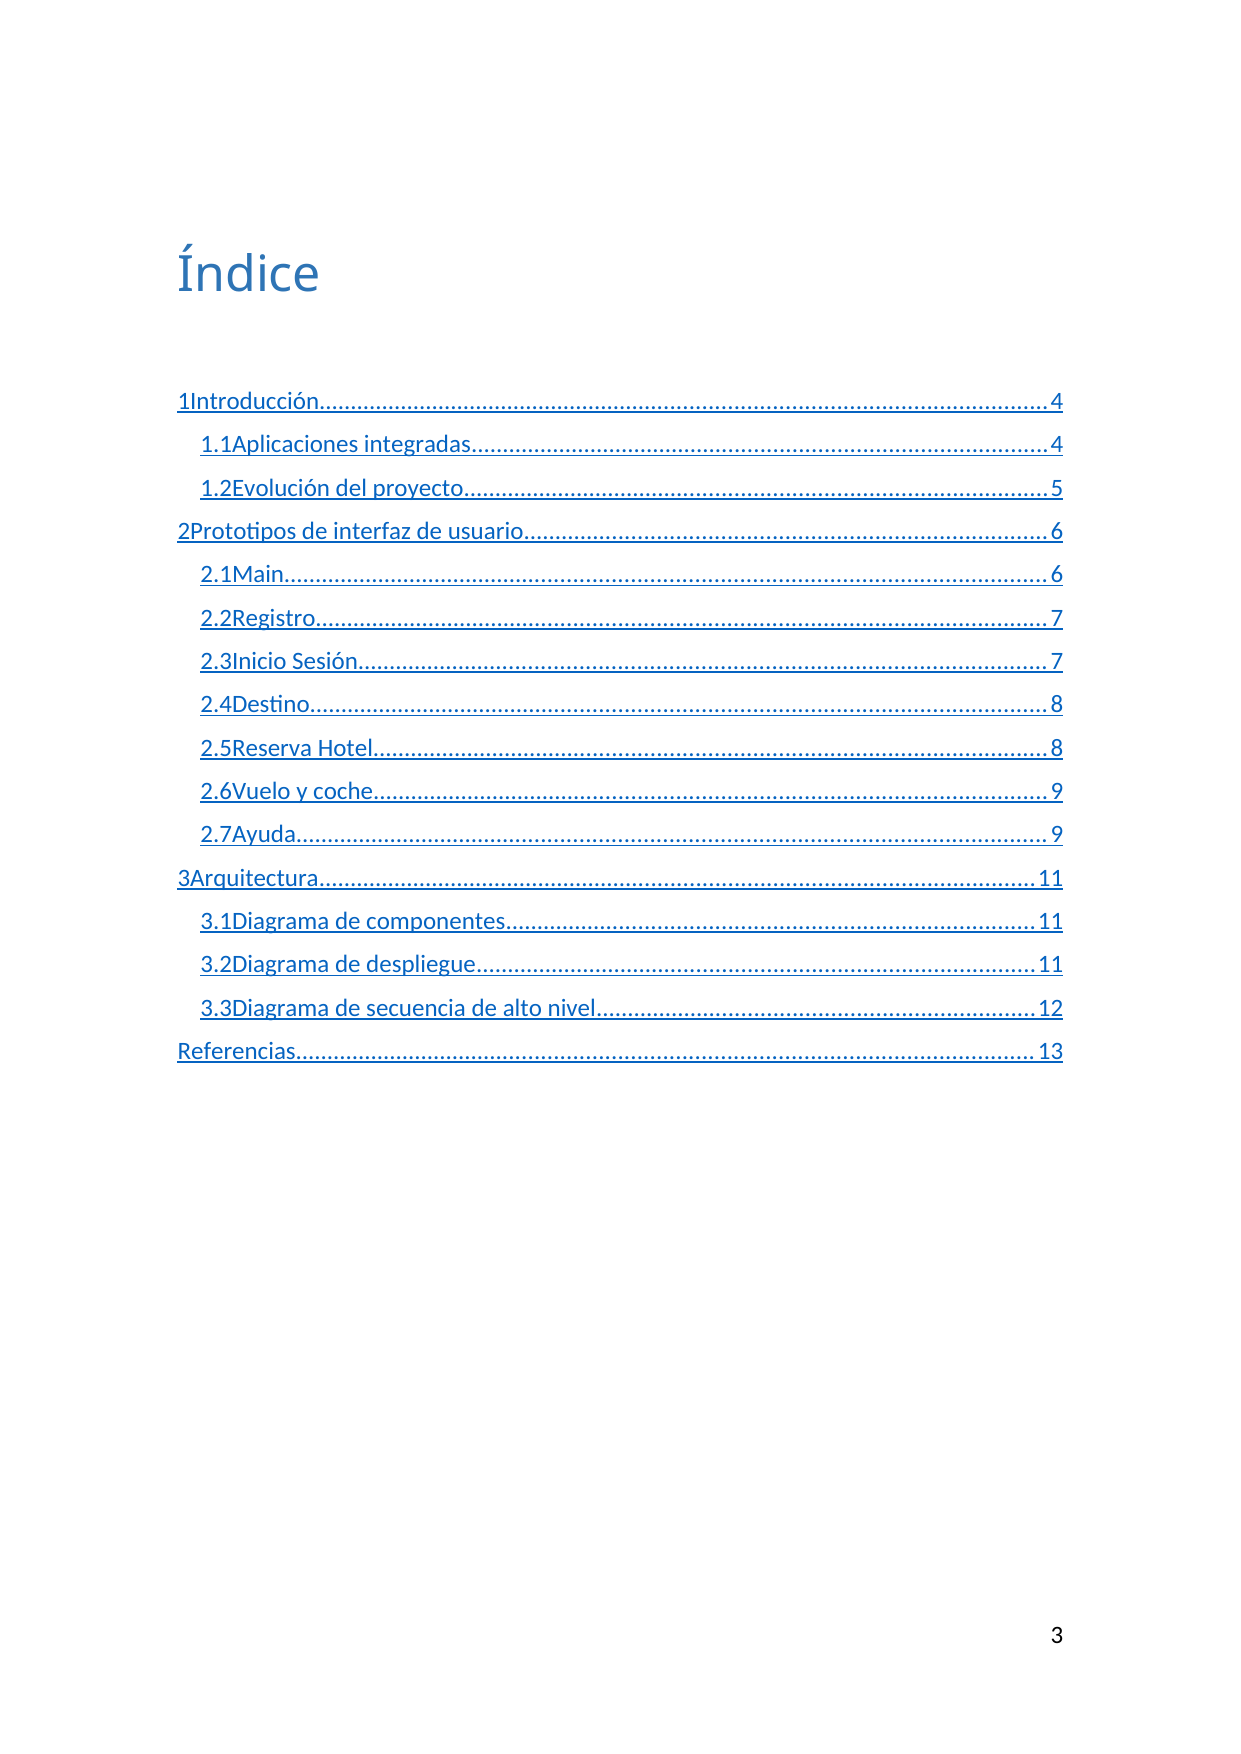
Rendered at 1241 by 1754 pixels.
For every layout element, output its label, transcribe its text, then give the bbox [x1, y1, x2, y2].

text 2.2Registro 7 [200, 602, 1063, 628]
text Referencias 13 [177, 1035, 1063, 1061]
text 3Arquitectura 11 [177, 862, 1063, 888]
text 3.3Diagrama de secuencia de alto nivel 12 [200, 992, 1063, 1018]
text 2.5Reserva Hotel 8 [200, 732, 1063, 758]
text Índice [177, 238, 1063, 306]
text 2.1Main 6 [200, 559, 1063, 585]
text 3.1Diagrama de componentes 11 [200, 905, 1063, 931]
text 3.2Diagrama de despliegue 11 [200, 949, 1063, 975]
text 2.6Vuelo y coche 9 [200, 775, 1063, 801]
text 2Prototipos de interfaz de usuario 6 [177, 515, 1063, 541]
text 2.3Inicio Sesión 7 [200, 645, 1063, 671]
text 1.2Evolución del proyecto 5 [200, 472, 1063, 498]
text 1.1Aplicaciones integradas 4 [200, 429, 1063, 455]
text 2.7Ayuda 9 [200, 819, 1063, 845]
text 1Introducción 4 [177, 385, 1063, 411]
text 2.4Destino 8 [200, 689, 1063, 715]
